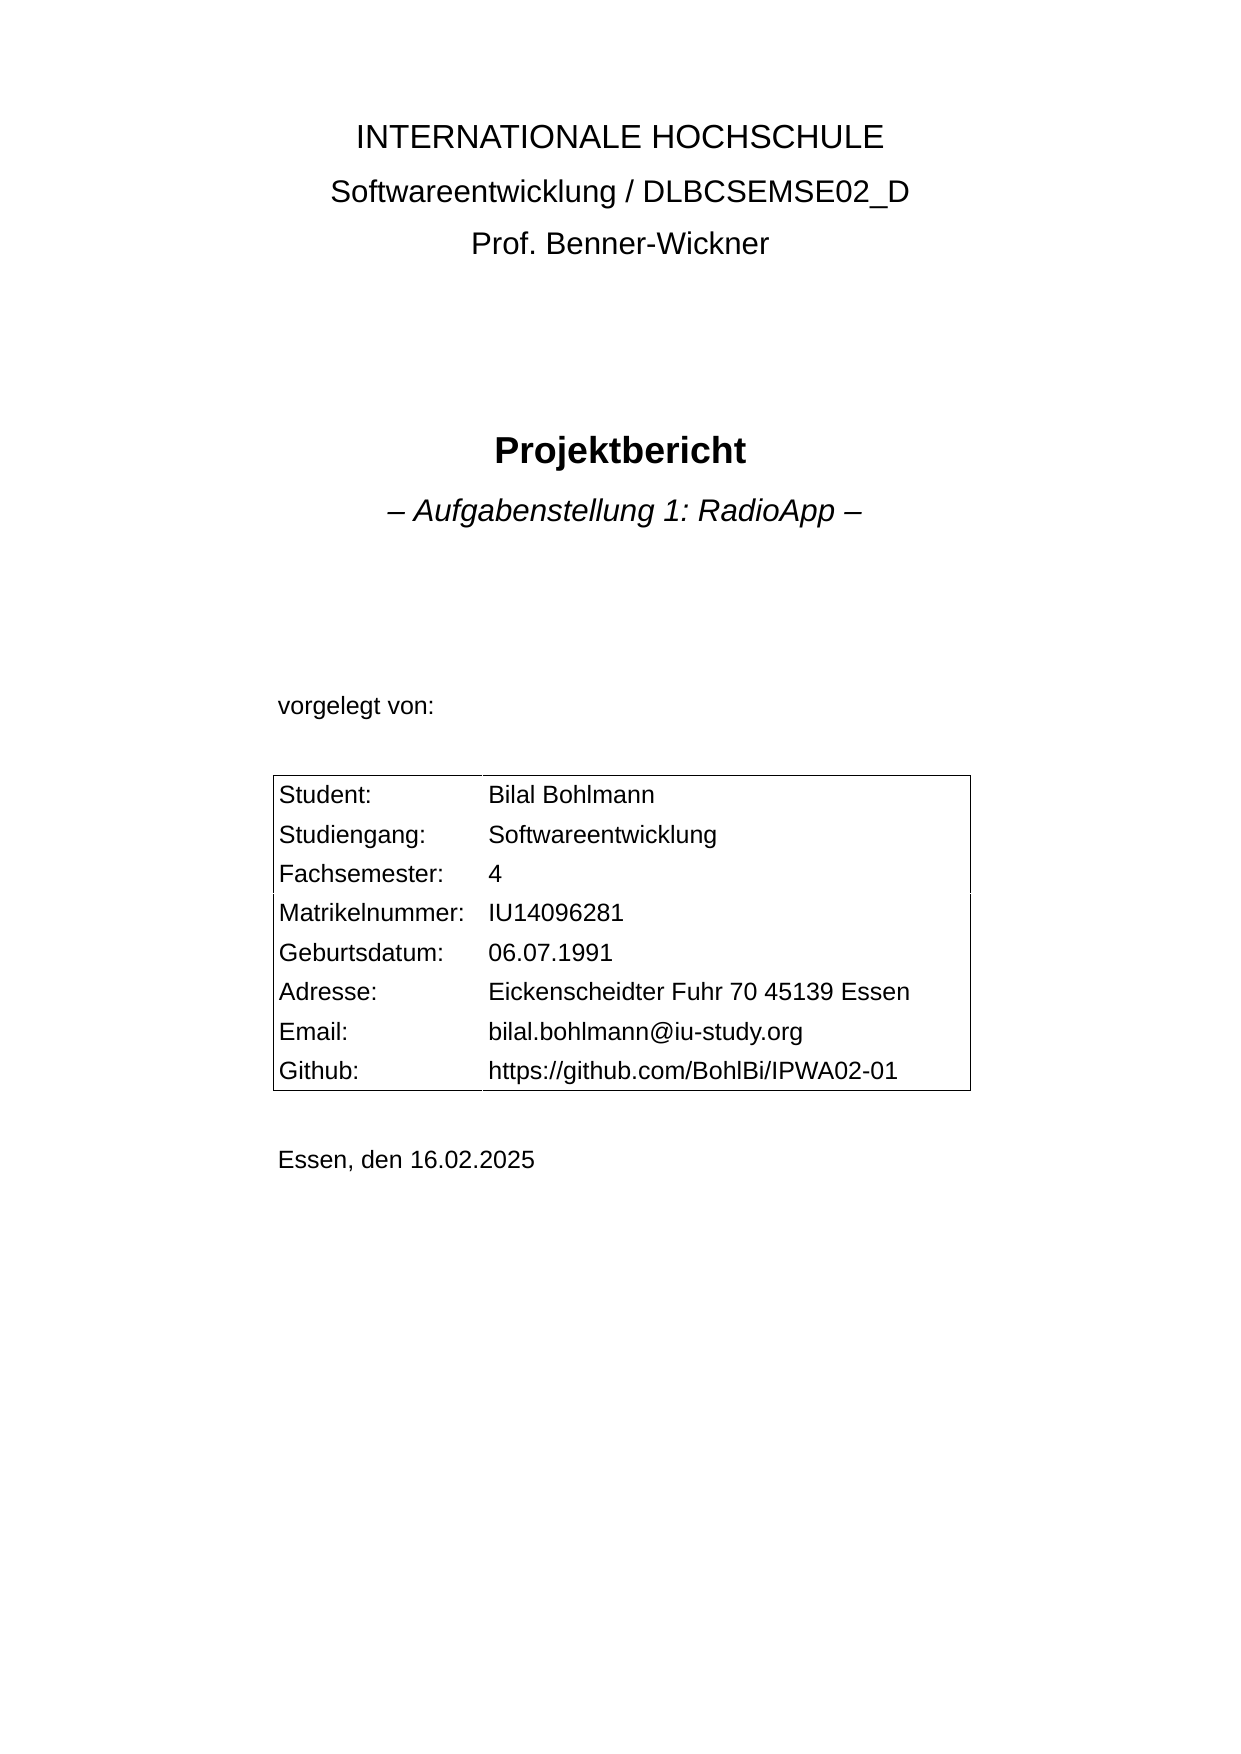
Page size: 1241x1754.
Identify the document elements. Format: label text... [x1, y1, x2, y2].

text Prof. Benner-Wickner [118, 226, 1122, 261]
table_cell Email: [274, 1012, 482, 1051]
table_cell Github: [274, 1051, 482, 1090]
table_cell Studiengang: [274, 815, 482, 854]
table_cell 4 [483, 854, 970, 893]
table_cell IU14096281 [483, 894, 970, 933]
table_cell 06.07.1991 [483, 933, 970, 972]
text Essen, den 16.02.2025 [278, 1146, 1033, 1174]
table_cell Eickenscheidter Fuhr 70 45139 Essen [483, 972, 970, 1012]
table_cell Fachsemester: [274, 854, 482, 893]
table_cell https://github.com/BohlBi/IPWA02-01 [483, 1051, 970, 1090]
text – Aufgabenstellung 1: RadioApp – [118, 493, 1122, 528]
text Softwareentwicklung / DLBCSEMSE02_D [118, 174, 1122, 209]
table_header Bilal Bohlmann [483, 776, 970, 815]
table_cell bilal.bohlmann@iu-study.org [483, 1012, 970, 1051]
table_cell Softwareentwicklung [483, 815, 970, 854]
text Internationale Hochschule [118, 118, 1122, 155]
table_cell Geburtsdatum: [274, 933, 482, 972]
table_cell Matrikelnummer: [274, 894, 482, 933]
text vorgelegt von: [278, 692, 1122, 719]
table_header Student: [274, 776, 482, 815]
text Projektbericht [118, 430, 1122, 472]
table_cell Adresse: [274, 972, 482, 1012]
